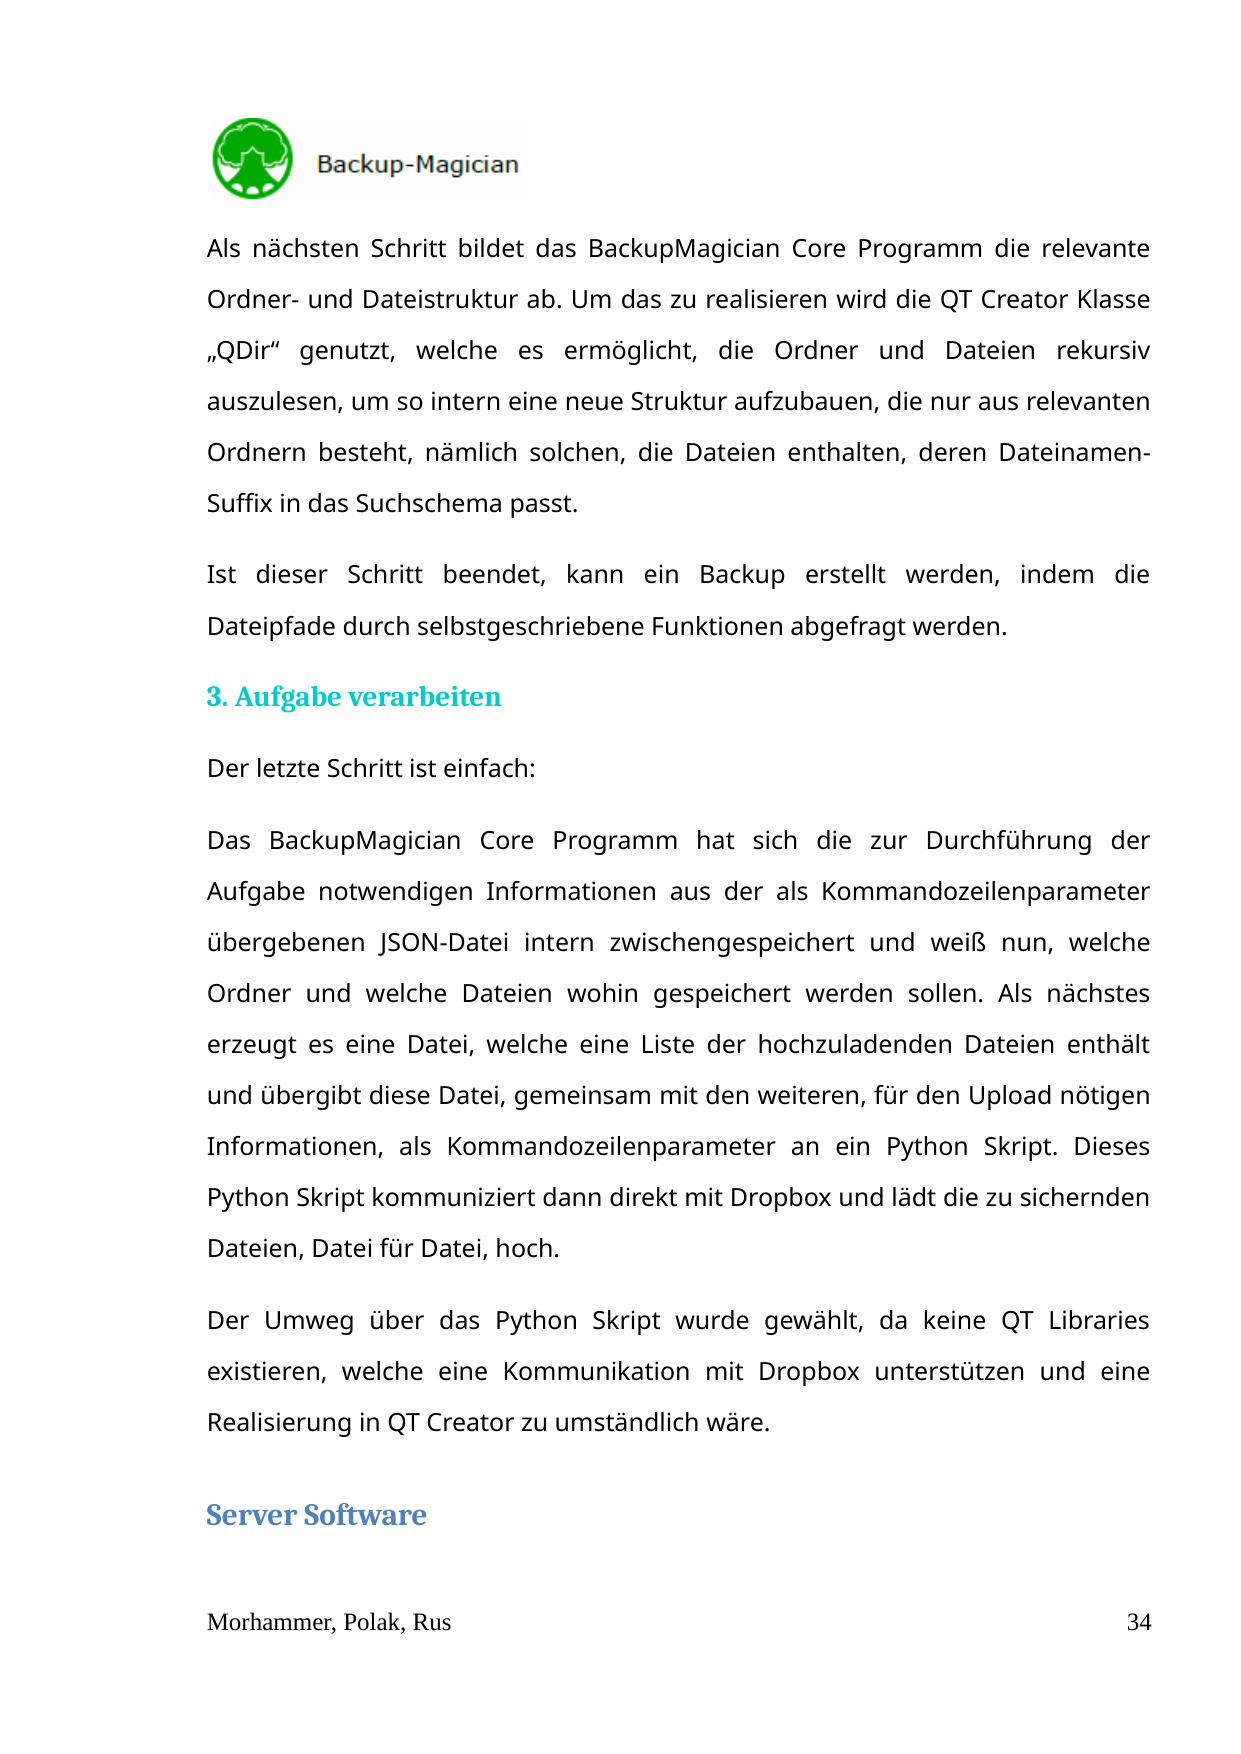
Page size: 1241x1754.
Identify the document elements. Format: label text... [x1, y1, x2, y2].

text Ist dieser Schritt beendet, kann ein Backup erstellt werden, indem die Dateipfade durch selbstgeschriebene Funktionen abgefragt werden. [207, 557, 1152, 642]
picture [210, 118, 523, 201]
subtitle Server Software [207, 1497, 1152, 1533]
text 3. Aufgabe verarbeiten [207, 680, 1152, 713]
text Der letzte Schritt ist einfach: [207, 751, 1152, 785]
text Als nächsten Schritt bildet das BackupMagician Core Programm die relevante Ordner- und Dateistruktur ab. Um das zu realisieren wird die QT Creator Klasse „QDir“ genutzt, welche es ermöglicht, die Ordner und Dateien rekursiv auszulesen, um so intern eine neue Struktur aufzubauen, die nur aus relevanten Ordnern besteht, nämlich solchen, die Dateien enthalten, deren Dateinamen-Suffix in das Suchschema passt. [207, 230, 1152, 519]
text Das BackupMagician Core Programm hat sich die zur Durchführung der Aufgabe notwendigen Informationen aus der als Kommandozeilenparameter übergebenen JSON-Datei intern zwischengespeichert und weiß nun, welche Ordner und welche Dateien wohin gespeichert werden sollen. Als nächstes erzeugt es eine Datei, welche eine Liste der hochzuladenden Dateien enthält und übergibt diese Datei, gemeinsam mit den weiteren, für den Upload nötigen Informationen, als Kommandozeilenparameter an ein Python Skript. Dieses Python Skript kommuniziert dann direkt mit Dropbox und lädt die zu sichernden Dateien, Datei für Datei, hoch. [207, 822, 1152, 1265]
text Der Umweg über das Python Skript wurde gewählt, da keine QT Libraries existieren, welche eine Kommunikation mit Dropbox unterstützen und eine Realisierung in QT Creator zu umständlich wäre. [207, 1302, 1152, 1439]
